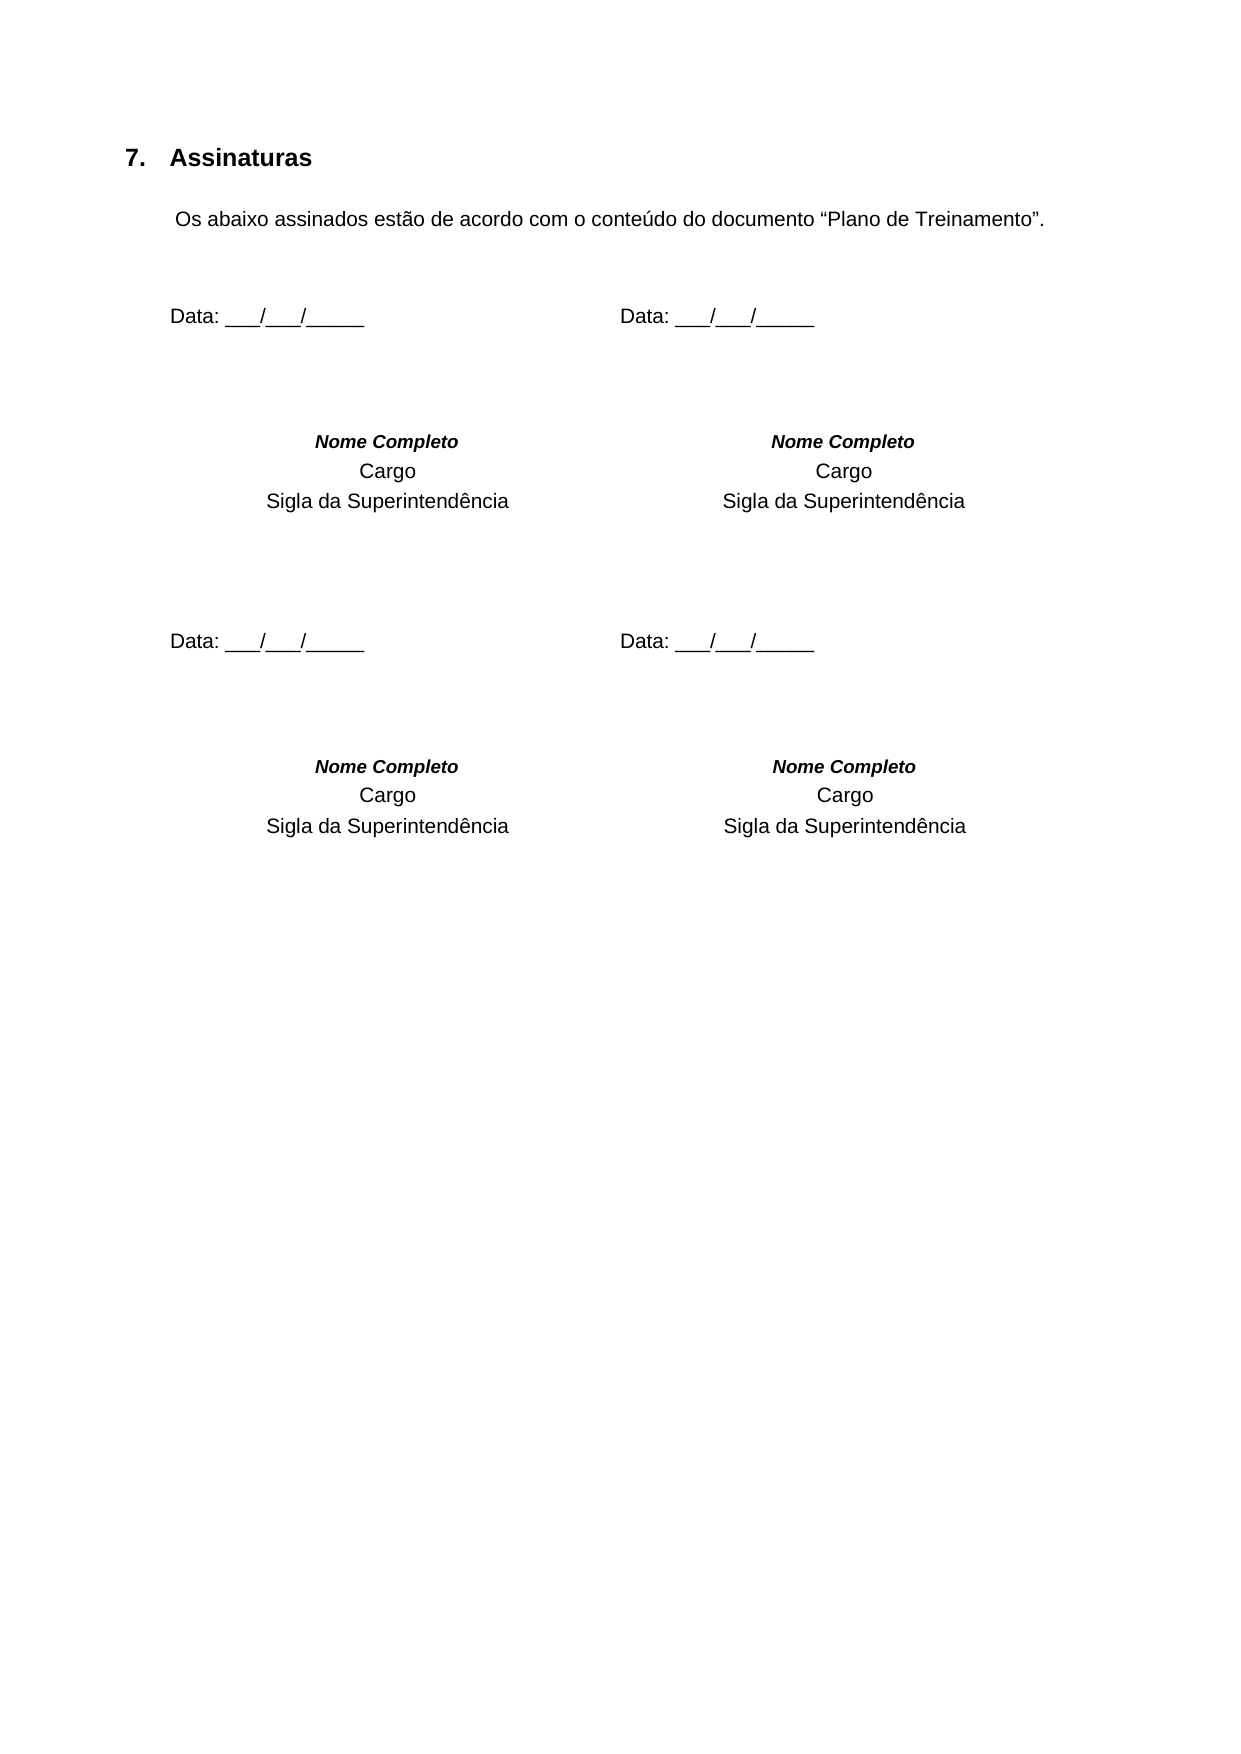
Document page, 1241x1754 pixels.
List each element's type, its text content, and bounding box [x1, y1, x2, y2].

subtitle Assinaturas [125, 143, 1087, 172]
title Os abaixo assinados estão de acordo com o conteúdo do documento “Plano de Treinamento”. [175, 207, 1087, 231]
table_cell Nome Completo Cargo Sigla da Superintendência [163, 749, 612, 844]
table_cell Nome Completo Cargo Sigla da Superintendência [613, 425, 1075, 519]
table_header Data: ___/___/_____ [163, 592, 612, 749]
table_header Data: ___/___/_____ [613, 592, 1077, 749]
table_cell Nome Completo Cargo Sigla da Superintendência [613, 749, 1077, 844]
table_header Data: ___/___/_____ [613, 267, 1075, 424]
table_cell Nome Completo Cargo Sigla da Superintendência [163, 425, 612, 519]
table_header Data: ___/___/_____ [163, 267, 612, 424]
